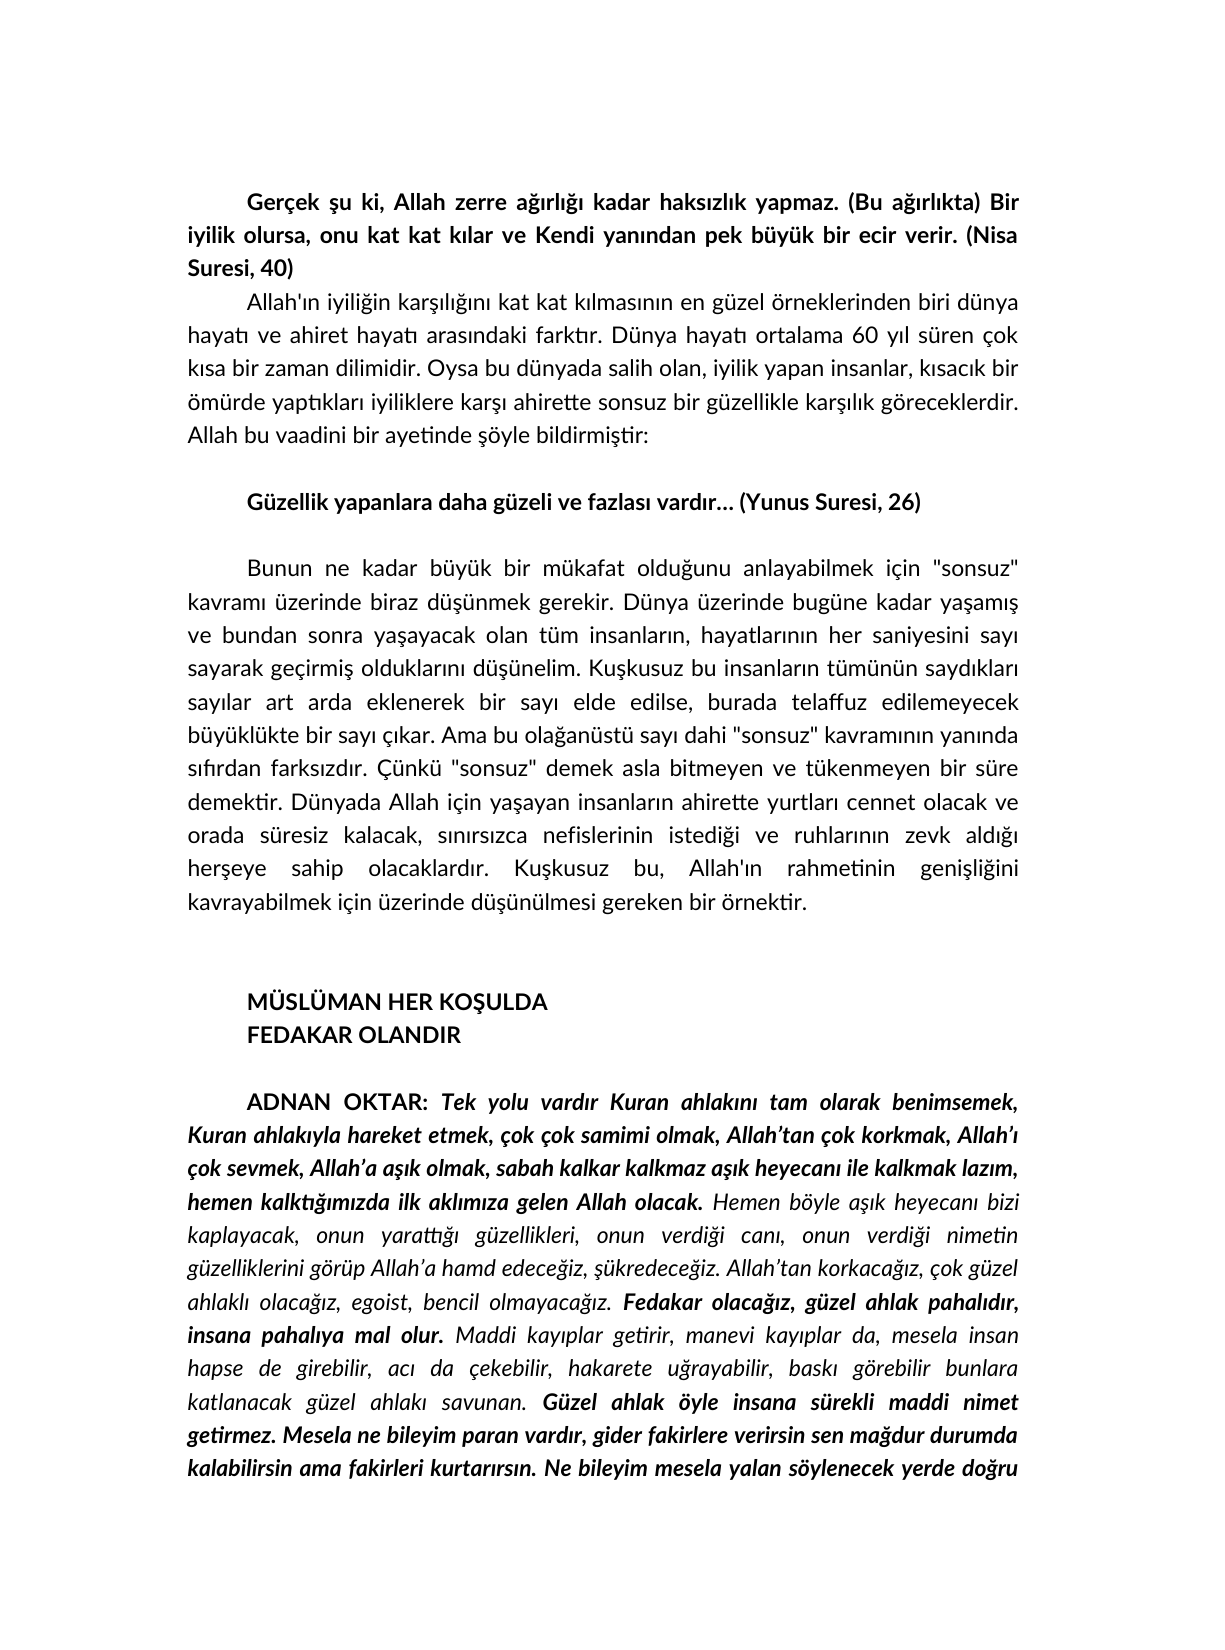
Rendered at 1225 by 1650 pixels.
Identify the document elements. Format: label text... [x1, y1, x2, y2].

text Allah'ın iyiliğin karşılığını kat kat kılmasının en güzel örneklerinden biri dünya hayatı ve ahiret hayatı arasındaki farktır. Dünya hayatı ortalama 60 yıl süren çok kısa bir zaman dilimidir. Oysa bu dünyada salih olan, iyilik yapan insanlar, kısacık bir ömürde yaptıkları iyiliklere karşı ahirette sonsuz bir güzellikle karşılık göreceklerdir. Allah bu vaadini bir ayetinde şöyle bildirmiştir: [187, 283, 1020, 450]
text Güzellik yapanlara daha güzeli ve fazlası vardır… (Yunus Suresi, 26) [187, 483, 1020, 517]
text MÜSLÜMAN HER KOŞULDA [187, 983, 1020, 1017]
text Gerçek şu ki, Allah zerre ağırlığı kadar haksızlık yapmaz. (Bu ağırlıkta) Bir iyilik olursa, onu kat kat kılar ve Kendi yanından pek büyük bir ecir verir. (Nisa Suresi, 40) [187, 183, 1020, 283]
text Bunun ne kadar büyük bir mükafat olduğunu anlayabilmek için "sonsuz" kavramı üzerinde biraz düşünmek gerekir. Dünya üzerinde bugüne kadar yaşamış ve bundan sonra yaşayacak olan tüm insanların, hayatlarının her saniyesini sayı sayarak geçirmiş olduklarını düşünelim. Kuşkusuz bu insanların tümünün saydıkları sayılar art arda eklenerek bir sayı elde edilse, burada telaffuz edilemeyecek büyüklükte bir sayı çıkar. Ama bu olağanüstü sayı dahi "sonsuz" kavramının yanında sıfırdan farksızdır. Çünkü "sonsuz" demek asla bitmeyen ve tükenmeyen bir süre demektir. Dünyada Allah için yaşayan insanların ahirette yurtları cennet olacak ve orada süresiz kalacak, sınırsızca nefislerinin istediği ve ruhlarının zevk aldığı herşeye sahip olacaklardır. Kuşkusuz bu, Allah'ın rahmetinin genişliğini kavrayabilmek için üzerinde düşünülmesi gereken bir örnektir. [187, 550, 1020, 917]
text ADNAN OKTAR: Tek yolu vardır Kuran ahlakını tam olarak benimsemek, Kuran ahlakıyla hareket etmek, çok çok samimi olmak, Allah’tan çok korkmak, Allah’ı çok sevmek, Allah’a aşık olmak, sabah kalkar kalkmaz aşık heyecanı ile kalkmak lazım, hemen kalktığımızda ilk aklımıza gelen Allah olacak. Hemen böyle aşık heyecanı bizi kaplayacak, onun yarattığı güzellikleri, onun verdiği canı, onun verdiği nimetin güzelliklerini görüp Allah’a hamd edeceğiz, şükredeceğiz. Allah’tan korkacağız, çok güzel ahlaklı olacağız, egoist, bencil olmayacağız. Fedakar olacağız, güzel ahlak pahalıdır, insana pahalıya mal olur. Maddi kayıplar getirir, manevi kayıplar da, mesela insan hapse de girebilir, acı da çekebilir, hakarete uğrayabilir, baskı görebilir bunlara katlanacak güzel ahlakı savunan. Güzel ahlak öyle insana sürekli maddi nimet getirmez. Mesela ne bileyim paran vardır, gider fakirlere verirsin sen mağdur durumda kalabilirsin ama fakirleri kurtarırsın. Ne bileyim mesela yalan söylenecek yerde doğru [187, 1083, 1020, 1483]
text FEDAKAR OLANDIR [187, 1017, 1020, 1050]
